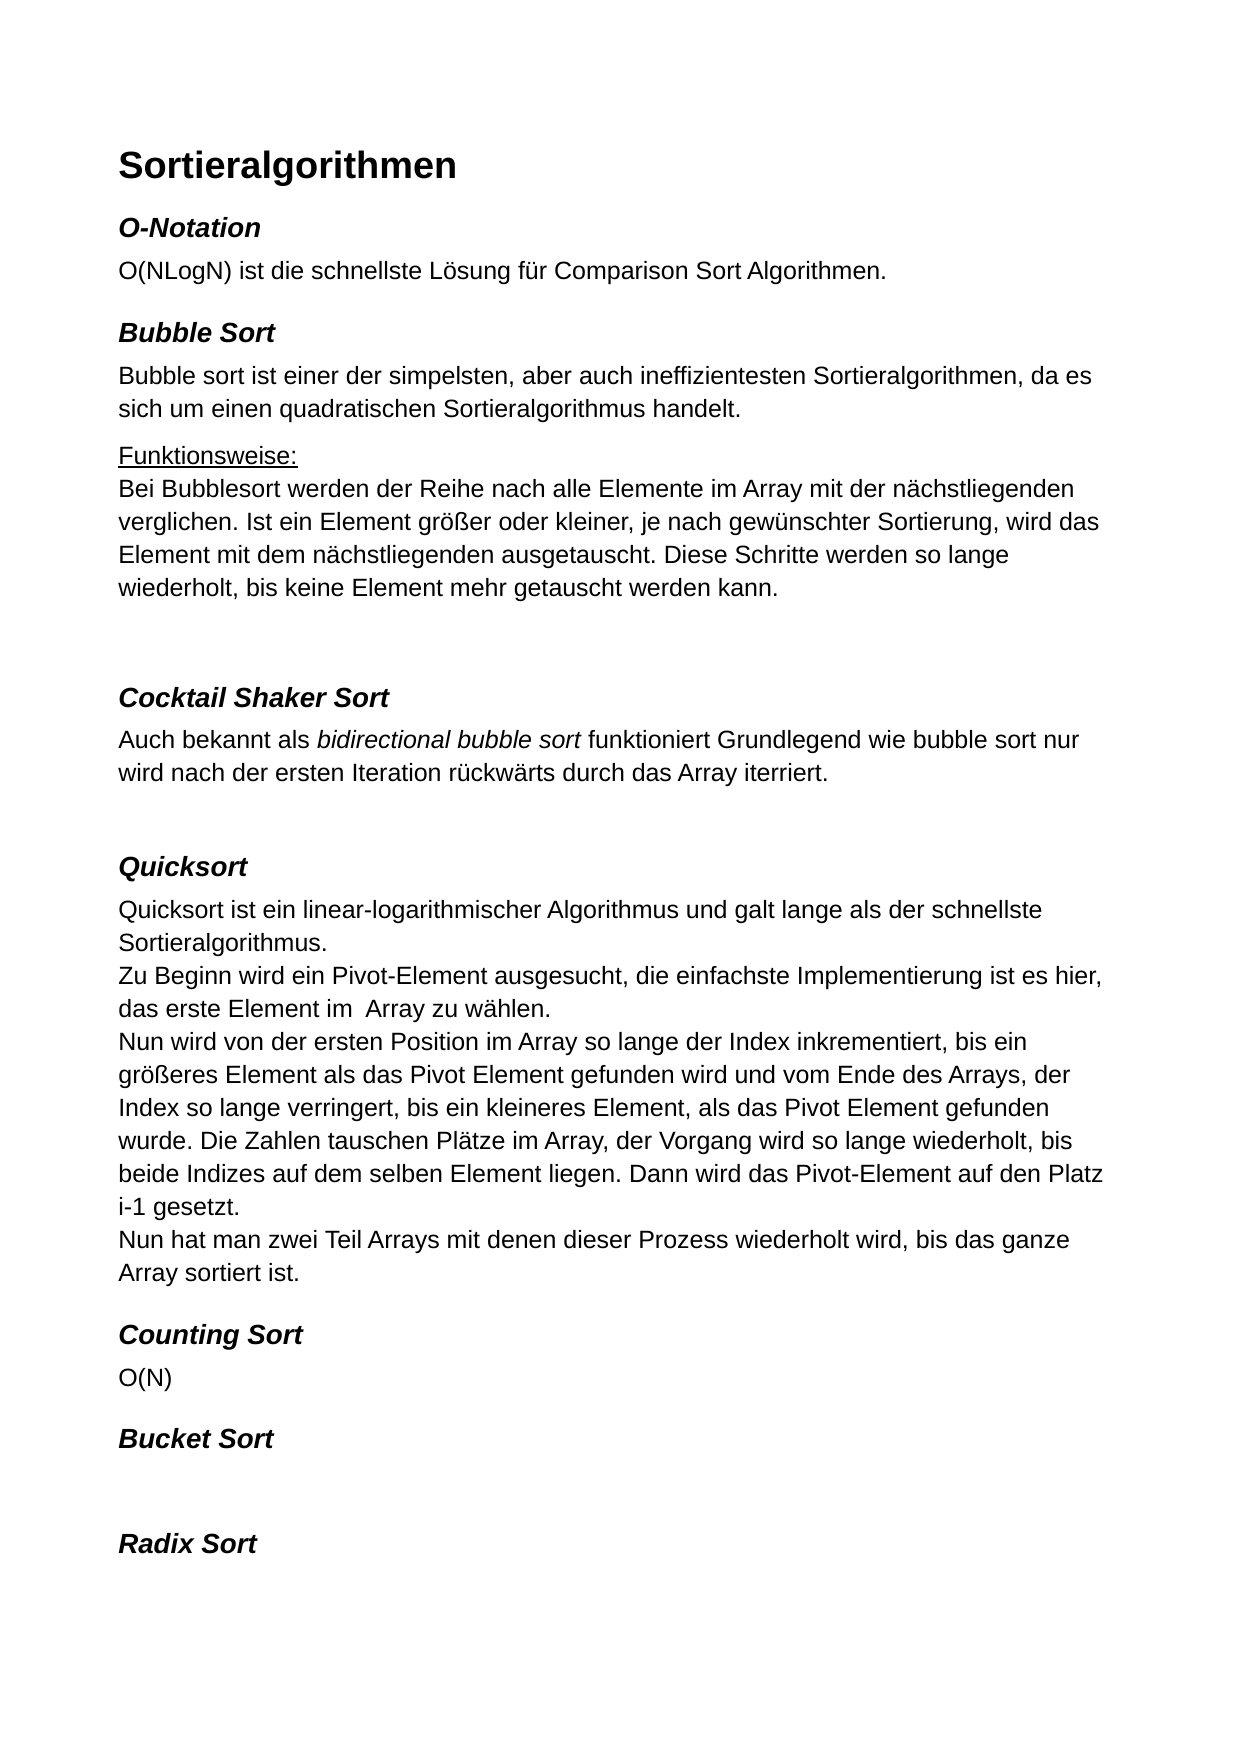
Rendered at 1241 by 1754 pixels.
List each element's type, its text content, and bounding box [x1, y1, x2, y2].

subtitle Counting Sort [118, 1318, 1122, 1350]
subtitle Quicksort [118, 818, 1122, 882]
subtitle O-Notation [118, 212, 1122, 244]
text Auch bekannt als bidirectional bubble sort funktioniert Grundlegend wie bubble sort nur wird nach der ersten Iteration rückwärts durch das Array iterriert. [118, 725, 1122, 787]
subtitle Bubble Sort [118, 316, 1122, 348]
subtitle Bucket Sort [118, 1423, 1122, 1454]
text Funktionsweise: Bei Bubblesort werden der Reihe nach alle Elemente im Array mit der nächstliegenden verglichen. Ist ein Element größer oder kleiner, je nach gewünschter Sortierung, wird das Element mit dem nächstliegenden ausgetauscht. Diese Schritte werden so lange wiederholt, bis keine Element mehr getauscht werden kann. [118, 441, 1122, 602]
text O(NLogN) ist die schnellste Lösung für Comparison Sort Algorithmen. [118, 256, 1122, 285]
subtitle Radix Sort [118, 1527, 1122, 1559]
subtitle Sortieralgorithmen [118, 143, 1122, 187]
subtitle Cocktail Shaker Sort [118, 681, 1122, 713]
text Bubble sort ist einer der simpelsten, aber auch ineffizientesten Sortieralgorithmen, da es sich um einen quadratischen Sortieralgorithmus handelt. [118, 361, 1122, 422]
text Quicksort ist ein linear-logarithmischer Algorithmus und galt lange als der schnellste Sortieralgorithmus. Zu Beginn wird ein Pivot-Element ausgesucht, die einfachste Implementierung ist es hier, das erste Element im Array zu wählen. Nun wird von der ersten Position im Array so lange der Index inkrementiert, bis ein größeres Element als das Pivot Element gefunden wird und vom Ende des Arrays, der Index so lange verringert, bis ein kleineres Element, als das Pivot Element gefunden wurde. Die Zahlen tauschen Plätze im Array, der Vorgang wird so lange wiederholt, bis beide Indizes auf dem selben Element liegen. Dann wird das Pivot-Element auf den Platz i-1 gesetzt. Nun hat man zwei Teil Arrays mit denen dieser Prozess wiederholt wird, bis das ganze Array sortiert ist. [118, 895, 1122, 1287]
text O(N) [118, 1362, 1122, 1391]
